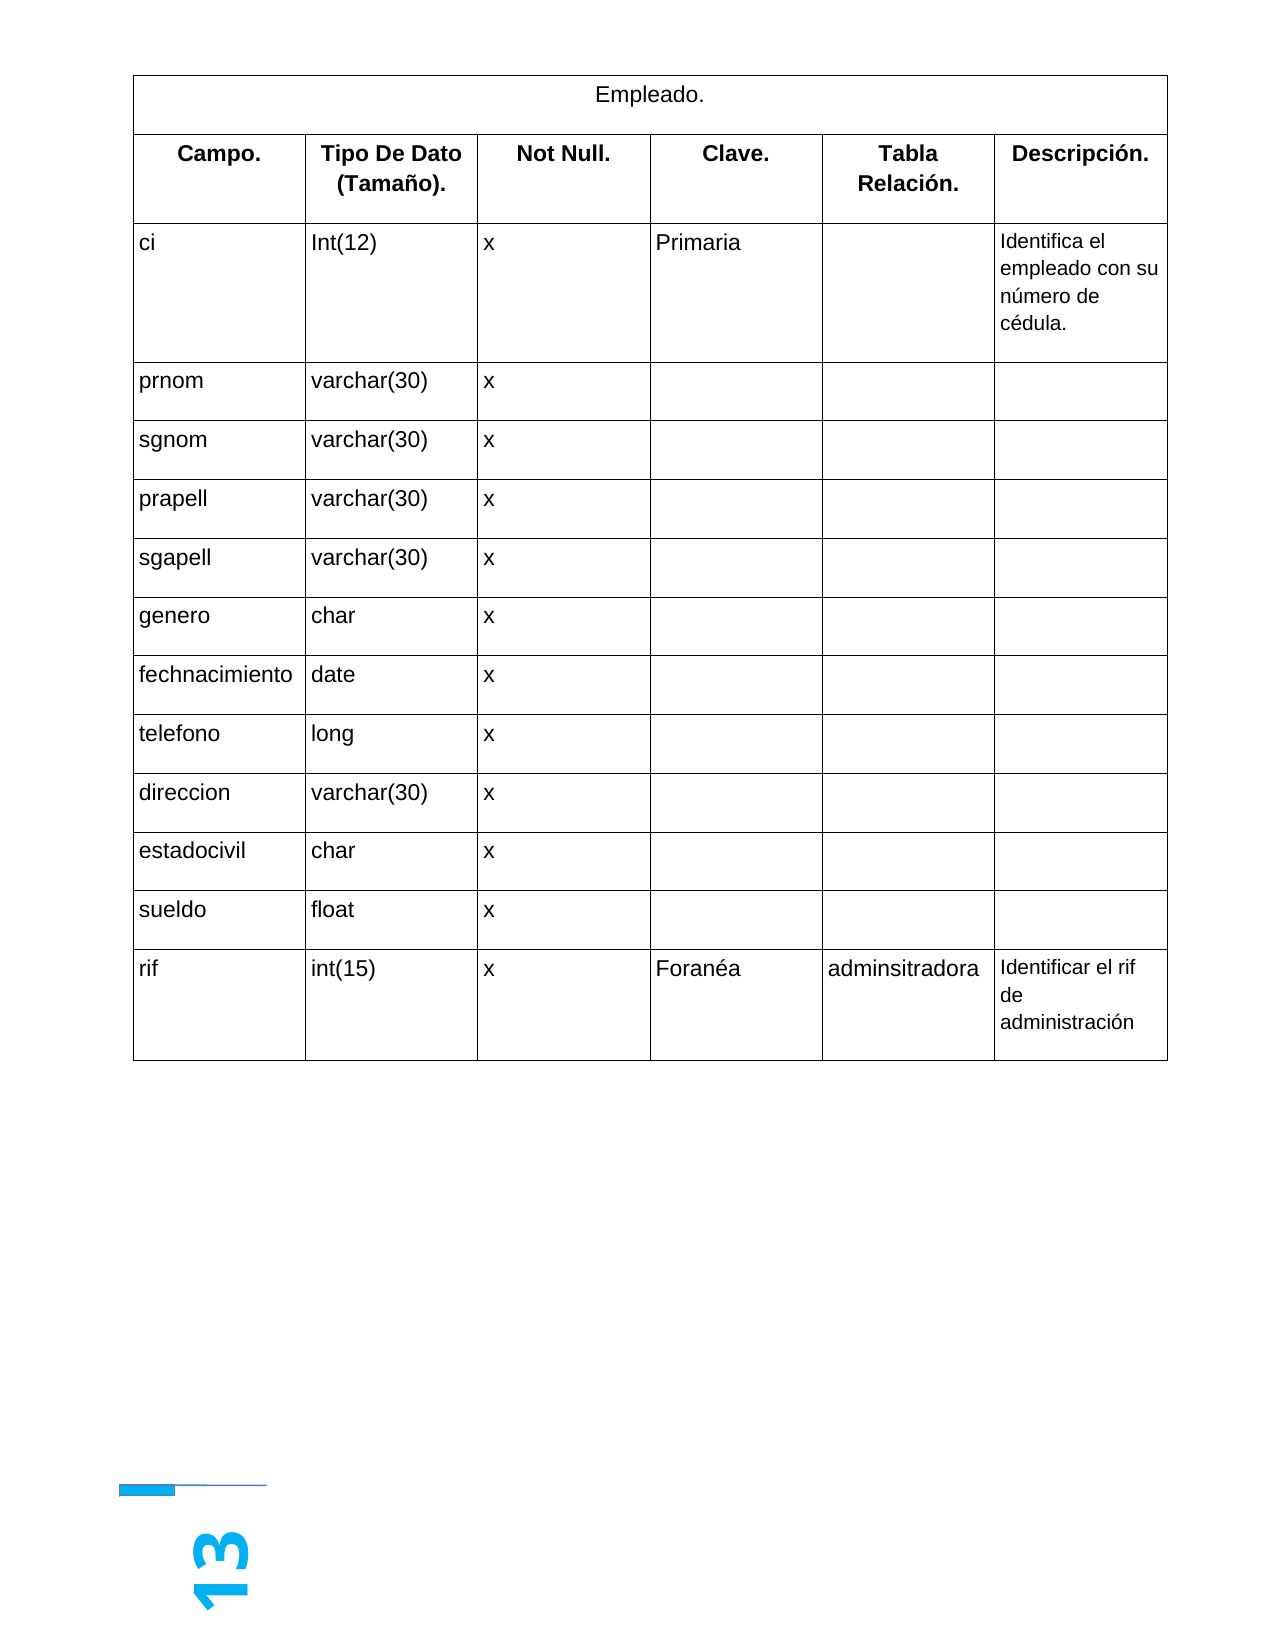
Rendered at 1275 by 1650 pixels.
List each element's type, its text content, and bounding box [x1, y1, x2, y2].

table_cell x [478, 224, 650, 362]
table_cell estadocivil [134, 833, 305, 890]
table_cell x [478, 715, 650, 773]
table_cell [651, 891, 822, 949]
table_cell Campo. [134, 135, 305, 223]
table_cell Identificar el rif de administración [995, 950, 1167, 1060]
table_cell [823, 598, 994, 655]
table_cell [823, 421, 994, 479]
table_cell [651, 715, 822, 773]
table_cell x [478, 774, 650, 832]
table_cell [651, 656, 822, 714]
table_cell sueldo [134, 891, 305, 949]
table_cell Int(12) [306, 224, 477, 362]
table_cell [651, 421, 822, 479]
table_cell Primaria [651, 224, 822, 362]
table_cell char [306, 833, 477, 890]
table_cell varchar(30) [306, 774, 477, 832]
table_cell [995, 539, 1167, 597]
table_cell x [478, 950, 650, 1060]
table_cell Foranéa [651, 950, 822, 1060]
table_cell [651, 833, 822, 890]
table_cell [651, 774, 822, 832]
table_cell [651, 539, 822, 597]
table_cell [995, 363, 1167, 420]
table_cell [995, 715, 1167, 773]
table_cell [995, 891, 1167, 949]
table_cell [995, 598, 1167, 655]
table_cell [823, 656, 994, 714]
table_cell x [478, 363, 650, 420]
table_cell sgapell [134, 539, 305, 597]
table_cell sgnom [134, 421, 305, 479]
table_cell fechnacimiento [134, 656, 305, 714]
table_cell genero [134, 598, 305, 655]
table_cell x [478, 891, 650, 949]
table_cell direccion [134, 774, 305, 832]
table_cell [823, 774, 994, 832]
table_cell varchar(30) [306, 363, 477, 420]
table_cell rif [134, 950, 305, 1060]
table_cell [823, 224, 994, 362]
table_cell Identifica el empleado con su número de cédula. [995, 224, 1167, 362]
table_cell [651, 598, 822, 655]
table_cell x [478, 598, 650, 655]
table_cell x [478, 421, 650, 479]
table_cell [823, 539, 994, 597]
table_cell x [478, 656, 650, 714]
table_cell int(15) [306, 950, 477, 1060]
table_cell [995, 774, 1167, 832]
table_cell [651, 363, 822, 420]
table_cell varchar(30) [306, 480, 477, 538]
table_cell [823, 480, 994, 538]
table_cell float [306, 891, 477, 949]
table_cell char [306, 598, 477, 655]
table_cell Clave. [651, 135, 822, 223]
table_cell long [306, 715, 477, 773]
table_cell prapell [134, 480, 305, 538]
table_cell [823, 891, 994, 949]
table_cell [995, 833, 1167, 890]
table_cell [823, 833, 994, 890]
table_cell adminsitradora [823, 950, 994, 1060]
table_cell [995, 656, 1167, 714]
table_cell [823, 363, 994, 420]
table_cell telefono [134, 715, 305, 773]
table_cell prnom [134, 363, 305, 420]
table_cell date [306, 656, 477, 714]
table_cell [823, 715, 994, 773]
table_cell varchar(30) [306, 421, 477, 479]
table_cell x [478, 539, 650, 597]
table_cell [995, 480, 1167, 538]
table_cell [995, 421, 1167, 479]
table_cell x [478, 480, 650, 538]
table_cell Tipo De Dato (Tamaño). [306, 135, 477, 223]
table_cell varchar(30) [306, 539, 477, 597]
table_cell Descripción. [995, 135, 1167, 223]
table_cell x [478, 833, 650, 890]
table_header Empleado. [134, 76, 1167, 134]
table_cell Not Null. [478, 135, 650, 223]
table_cell ci [134, 224, 305, 362]
table_cell [651, 480, 822, 538]
table_cell Tabla Relación. [823, 135, 994, 223]
